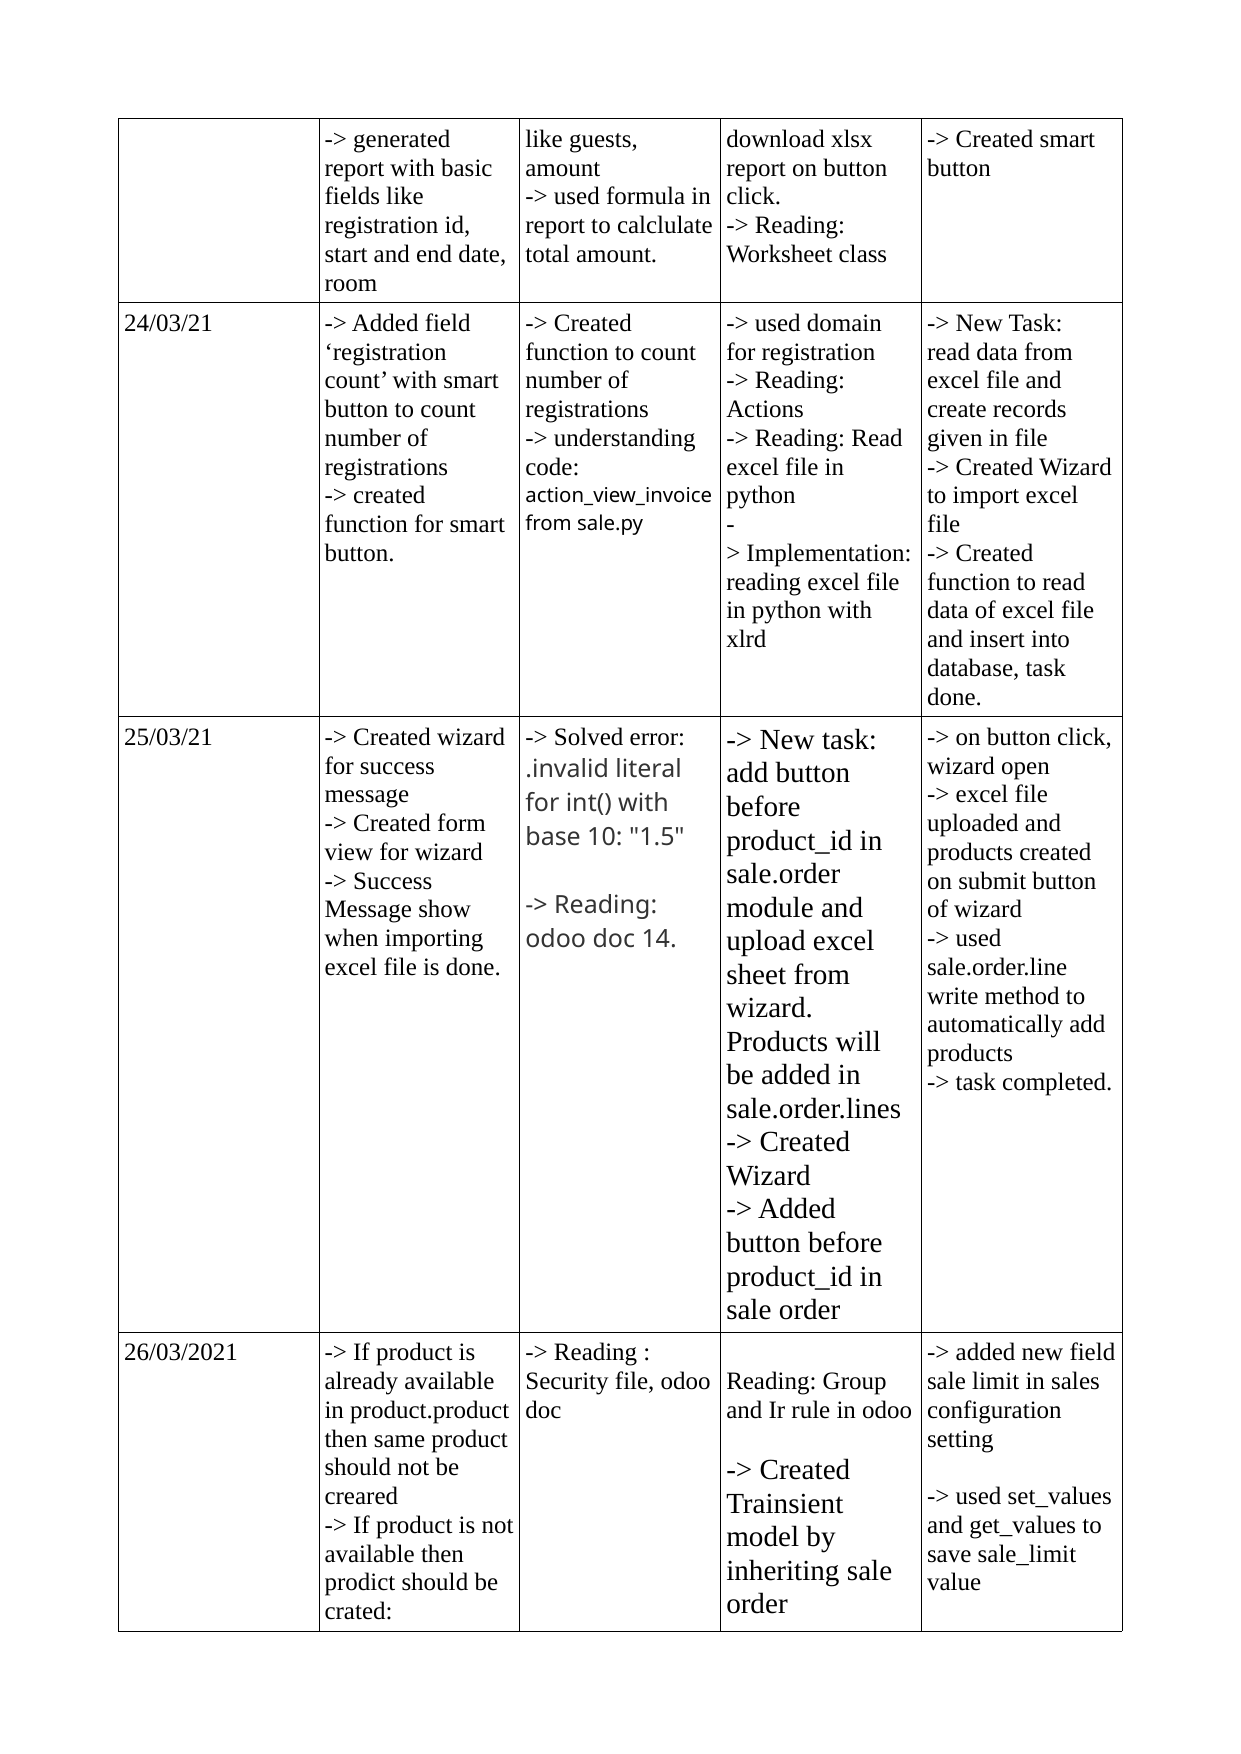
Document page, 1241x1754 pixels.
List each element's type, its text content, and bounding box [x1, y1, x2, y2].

table_cell -> on button click, wizard open -> excel file uploaded and products created on submit button of wizard -> used sale.order.line write method to automatically add products -> task completed. [922, 717, 1122, 1332]
table_cell -> Solved error: .invalid literal for int() with base 10: "1.5" -> Reading: odoo doc 14. [520, 717, 720, 1332]
table_cell -> New Task: read data from excel file and create records given in file -> Created Wizard to import excel file -> Created function to read data of excel file and insert into database, task done. [922, 303, 1122, 716]
table_cell like guests, amount -> used formula in report to calclulate total amount. [520, 119, 720, 302]
table_cell -> Added field ‘registration count’ with smart button to count number of registrations -> created function for smart button. [320, 303, 519, 716]
table_cell -> added new field sale limit in sales configuration setting -> used set_values and get_values to save sale_limit value [922, 1333, 1122, 1631]
table_cell -> New task: add button before product_id in sale.order module and upload excel sheet from wizard. Products will be added in sale.order.lines -> Created Wizard -> Added button before product_id in sale order [721, 717, 921, 1332]
table_cell -> Created function to count number of registrations -> understanding code: action_view_invoice from sale.py [520, 303, 720, 716]
table_cell -> Reading : Security file, odoo doc [520, 1333, 720, 1631]
table_cell -> generated report with basic fields like registration id, start and end date, room [320, 119, 519, 302]
table_cell Reading: Group and Ir rule in odoo -> Created Trainsient model by inheriting sale order [721, 1333, 921, 1631]
table_cell 25/03/21 [119, 717, 319, 1332]
table_cell 24/03/21 [119, 303, 319, 716]
table_cell [119, 119, 319, 302]
table_cell -> Created wizard for success message -> Created form view for wizard -> Success Message show when importing excel file is done. [320, 717, 519, 1332]
table_cell download xlsx report on button click. -> Reading: Worksheet class [721, 119, 921, 302]
table_cell -> Created smart button [922, 119, 1122, 302]
table_cell 26/03/2021 [119, 1333, 319, 1631]
table_cell -> used domain for registration -> Reading: Actions -> Reading: Read excel file in python - > Implementation: reading excel file in python with xlrd [721, 303, 921, 716]
table_cell -> If product is already available in product.product then same product should not be creared -> If product is not available then prodict should be crated: [320, 1333, 519, 1631]
